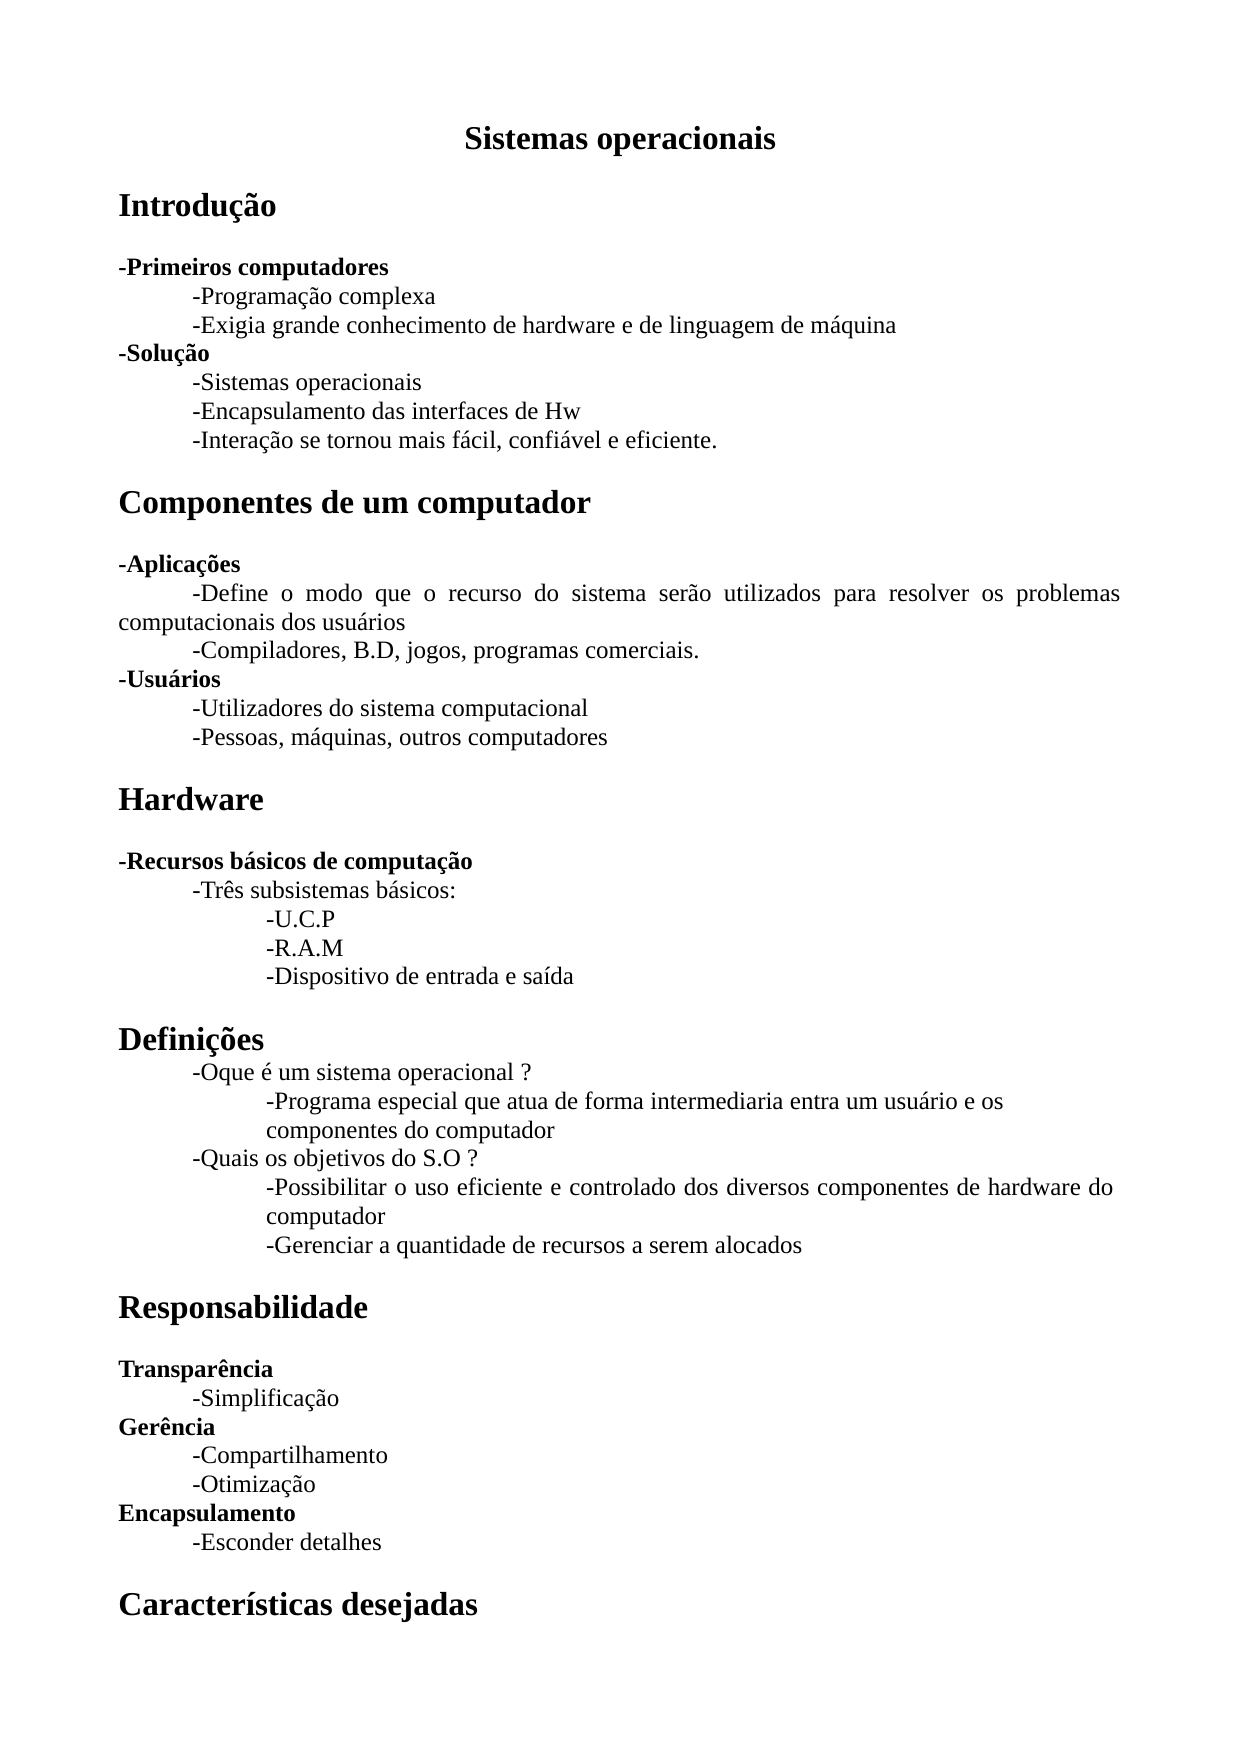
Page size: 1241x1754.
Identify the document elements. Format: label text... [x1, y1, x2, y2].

text -U.C.P [118, 904, 1122, 933]
text -Esconder detalhes [118, 1527, 1122, 1556]
text -Simplificação [118, 1383, 1122, 1412]
text -Exigia grande conhecimento de hardware e de linguagem de máquina [118, 310, 1122, 338]
text -Utilizadores do sistema computacional [118, 693, 1122, 722]
text -Solução [118, 338, 1122, 367]
text -Usuários [118, 664, 1122, 693]
text Sistemas operacionais [118, 118, 1122, 156]
text Gerência [118, 1412, 1122, 1441]
text Transparência [118, 1354, 1122, 1383]
text -Compiladores, B.D, jogos, programas comerciais. [118, 636, 1122, 664]
text -Interação se tornou mais fácil, confiável e eficiente. [118, 425, 1122, 453]
text -Encapsulamento das interfaces de Hw [118, 396, 1122, 425]
text -Sistemas operacionais [118, 367, 1122, 396]
text Responsabilidade [118, 1287, 1122, 1326]
text Introdução [118, 185, 1122, 223]
text -Pessoas, máquinas, outros computadores [118, 722, 1122, 751]
text -Possibilitar o uso eficiente e controlado dos diversos componentes de hardware do computador [118, 1172, 1122, 1230]
text -Programa especial que atua de forma intermediaria entra um usuário e os componentes do computador [118, 1086, 1122, 1143]
text -Define o modo que o recurso do sistema serão utilizados para resolver os problemas computacionais dos usuários [118, 578, 1122, 636]
text -Aplicações [118, 549, 1122, 578]
text Componentes de um computador [118, 482, 1122, 521]
text -R.A.M [118, 933, 1122, 961]
text Encapsulamento [118, 1498, 1122, 1527]
text -Programação complexa [118, 281, 1122, 310]
text -Gerenciar a quantidade de recursos a serem alocados [118, 1230, 1122, 1258]
text -Oque é um sistema operacional ? [118, 1057, 1122, 1086]
text -Compartilhamento [118, 1441, 1122, 1469]
text -Otimização [118, 1469, 1122, 1498]
text -Dispositivo de entrada e saída [118, 961, 1122, 990]
text Características desejadas [118, 1584, 1122, 1623]
text Hardware [118, 779, 1122, 818]
text -Recursos básicos de computação [118, 846, 1122, 875]
text -Quais os objetivos do S.O ? [118, 1143, 1122, 1172]
text -Três subsistemas básicos: [118, 875, 1122, 904]
text -Primeiros computadores [118, 252, 1122, 281]
text Definições [118, 1019, 1122, 1057]
